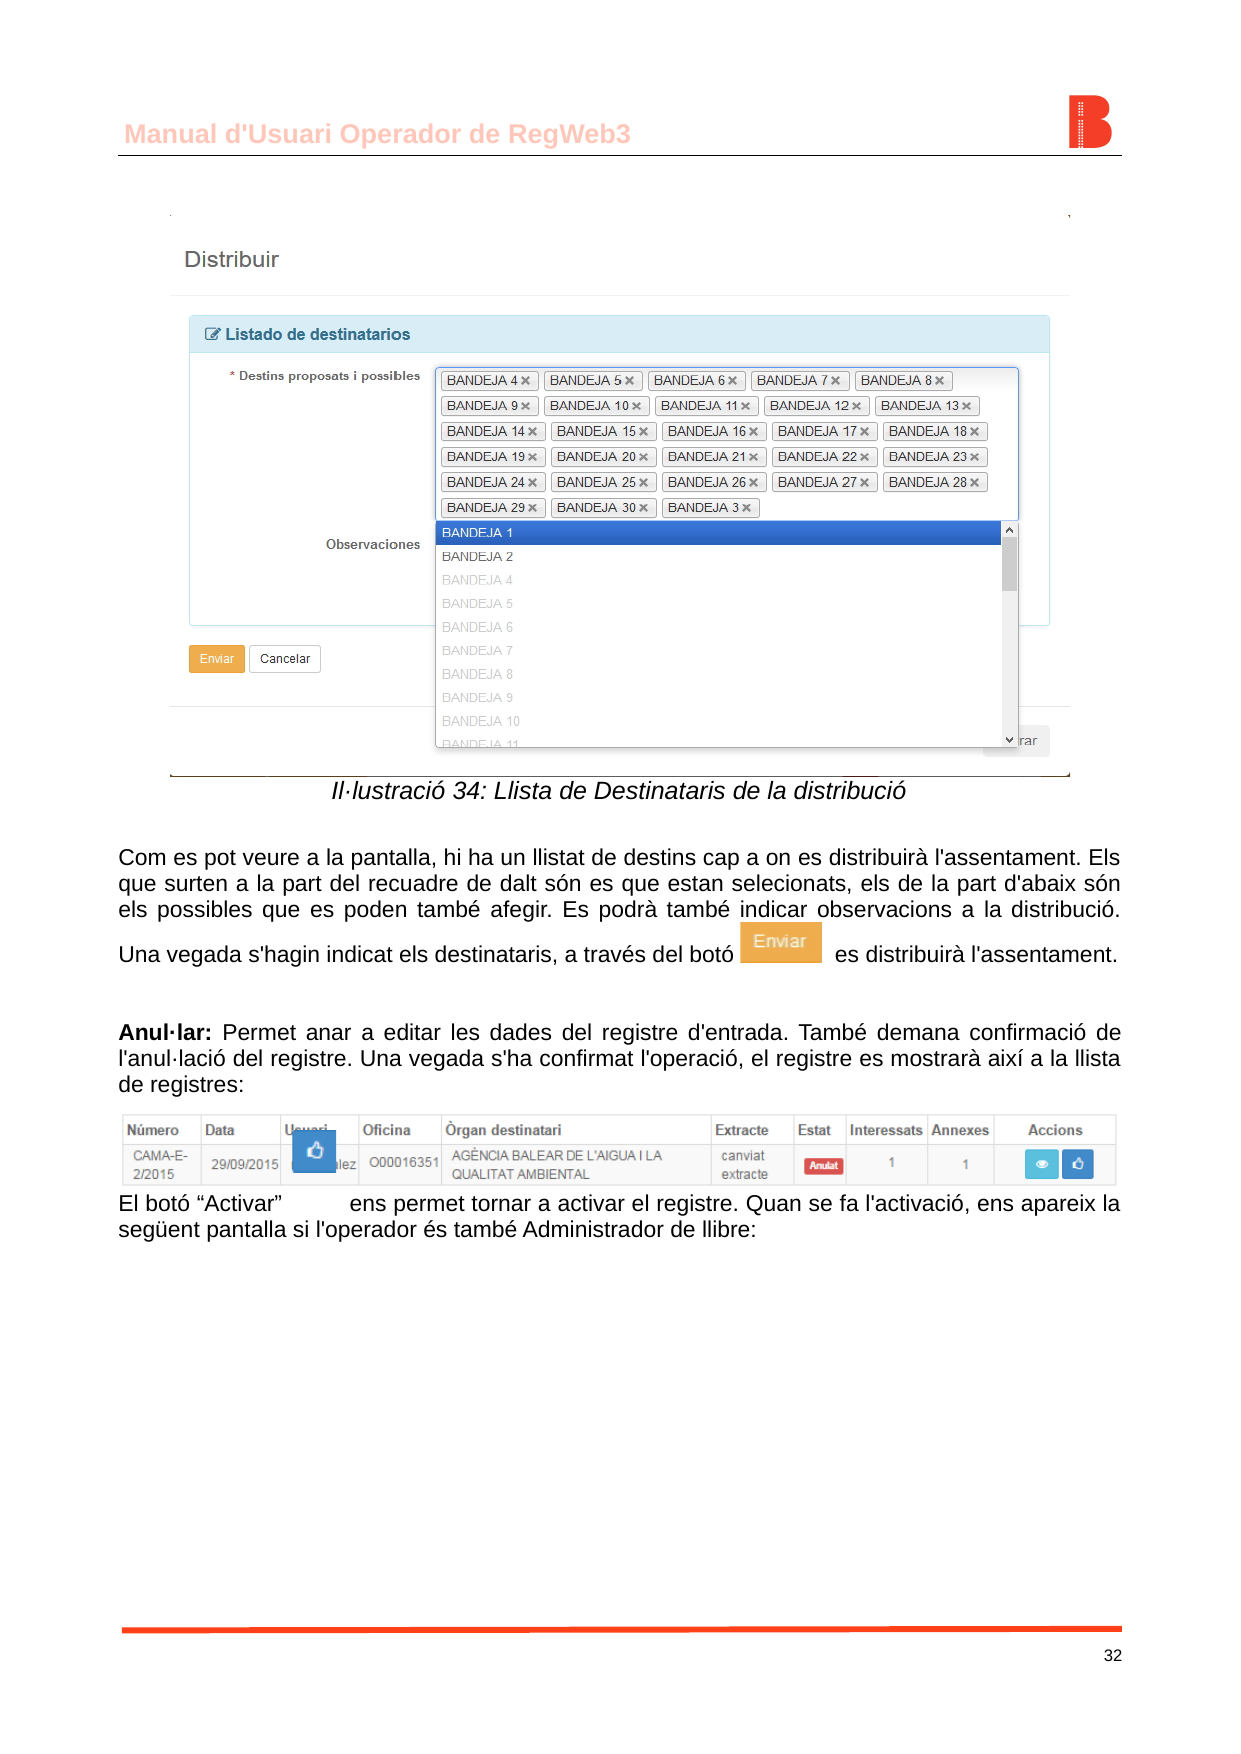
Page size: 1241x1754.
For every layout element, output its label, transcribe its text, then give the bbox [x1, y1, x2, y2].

text El botó “Activar” ens permet tornar a activar el registre. Quan se fa l'activació, ens apareix la següent pantalla si l'operador és també Administrador de llibre: [118, 1190, 1122, 1242]
picture [118, 1110, 1123, 1190]
picture [170, 215, 1071, 777]
picture [740, 922, 822, 963]
picture [1063, 94, 1117, 150]
text Il·lustració 34: Llista de Destinataris de la distribució [170, 777, 1070, 805]
text Anul·lar: Permet anar a editar les dades del registre d'entrada. També demana confirmació de l'anul·lació del registre. Una vegada s'ha confirmat l'operació, el registre es mostrarà així a la llista de registres: [118, 1019, 1122, 1098]
text Com es pot veure a la pantalla, hi ha un llistat de destins cap a on es distribuirà l'assentament. Els que surten a la part del recuadre de dalt són es que estan selecionats, els de la part d'abaix són els possibles que es poden també afegir. Es podrà també indicar observacions a la distribució. Una vegada s'hagin indicat els destinataris, a través del botó es distribuirà l'assentament. [118, 844, 1122, 967]
